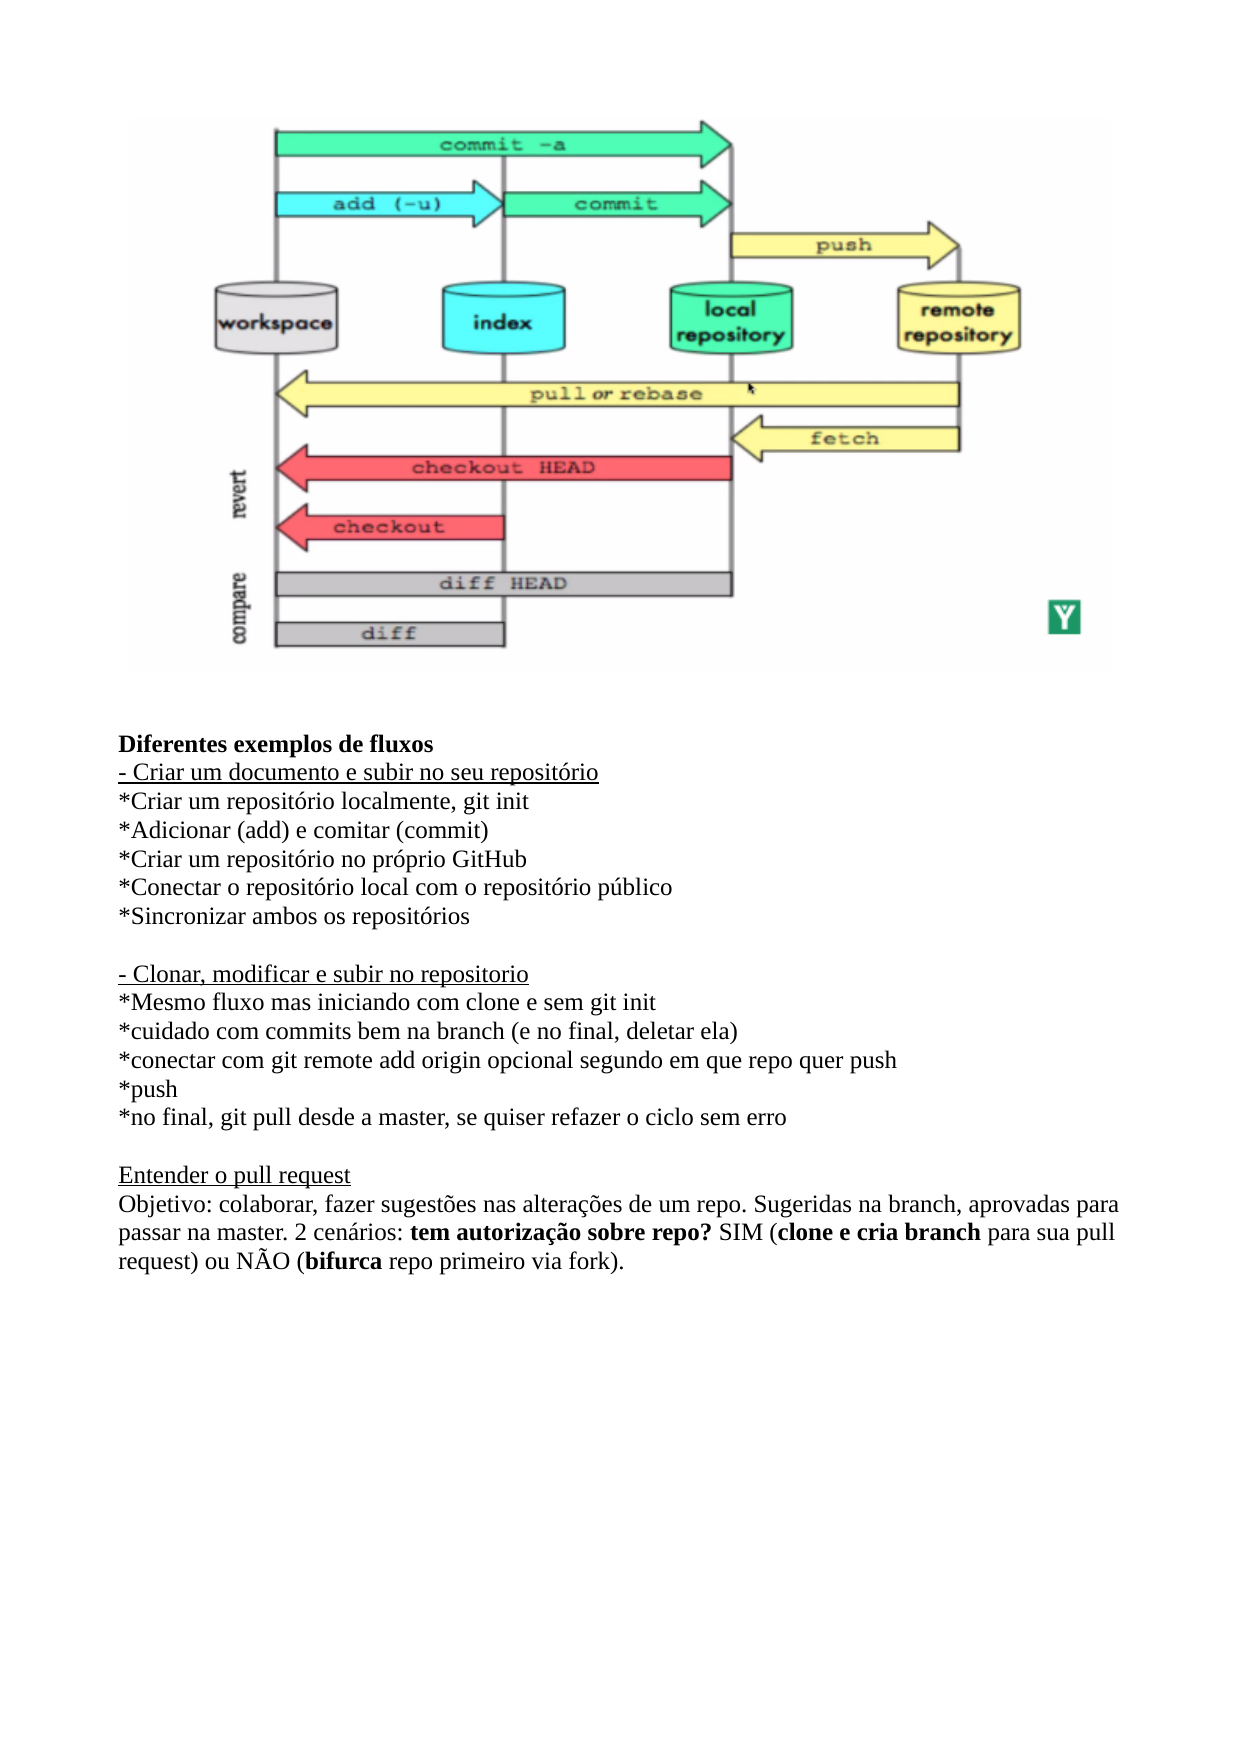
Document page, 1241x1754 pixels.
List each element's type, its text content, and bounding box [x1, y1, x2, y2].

text - Clonar, modificar e subir no repositorio [118, 959, 1122, 987]
text *Criar um repositório no próprio GitHub [118, 844, 1122, 872]
text *Sincronizar ambos os repositórios [118, 901, 1122, 930]
text Objetivo: colaborar, fazer sugestões nas alterações de um repo. Sugeridas na branch, aprovadas para passar na master. 2 cenários: tem autorização sobre repo? SIM (clone e cria branch para sua pull request) ou NÃO (bifurca repo primeiro via fork). [118, 1189, 1122, 1275]
text *no final, git pull desde a master, se quiser refazer o ciclo sem erro [118, 1102, 1122, 1131]
text Diferentes exemplos de fluxos [118, 729, 1122, 757]
text *Criar um repositório localmente, git init [118, 786, 1122, 815]
text *Adicionar (add) e comitar (commit) [118, 815, 1122, 844]
text *push [118, 1074, 1122, 1102]
text *cuidado com commits bem na branch (e no final, deletar ela) [118, 1016, 1122, 1045]
text *conectar com git remote add origin opcional segundo em que repo quer push [118, 1045, 1122, 1074]
text *Conectar o repositório local com o repositório público [118, 872, 1122, 901]
text *Mesmo fluxo mas iniciando com clone e sem git init [118, 987, 1122, 1016]
text - Criar um documento e subir no seu repositório [118, 757, 1122, 786]
picture [128, 118, 1112, 672]
text Entender o pull request [118, 1160, 1122, 1189]
